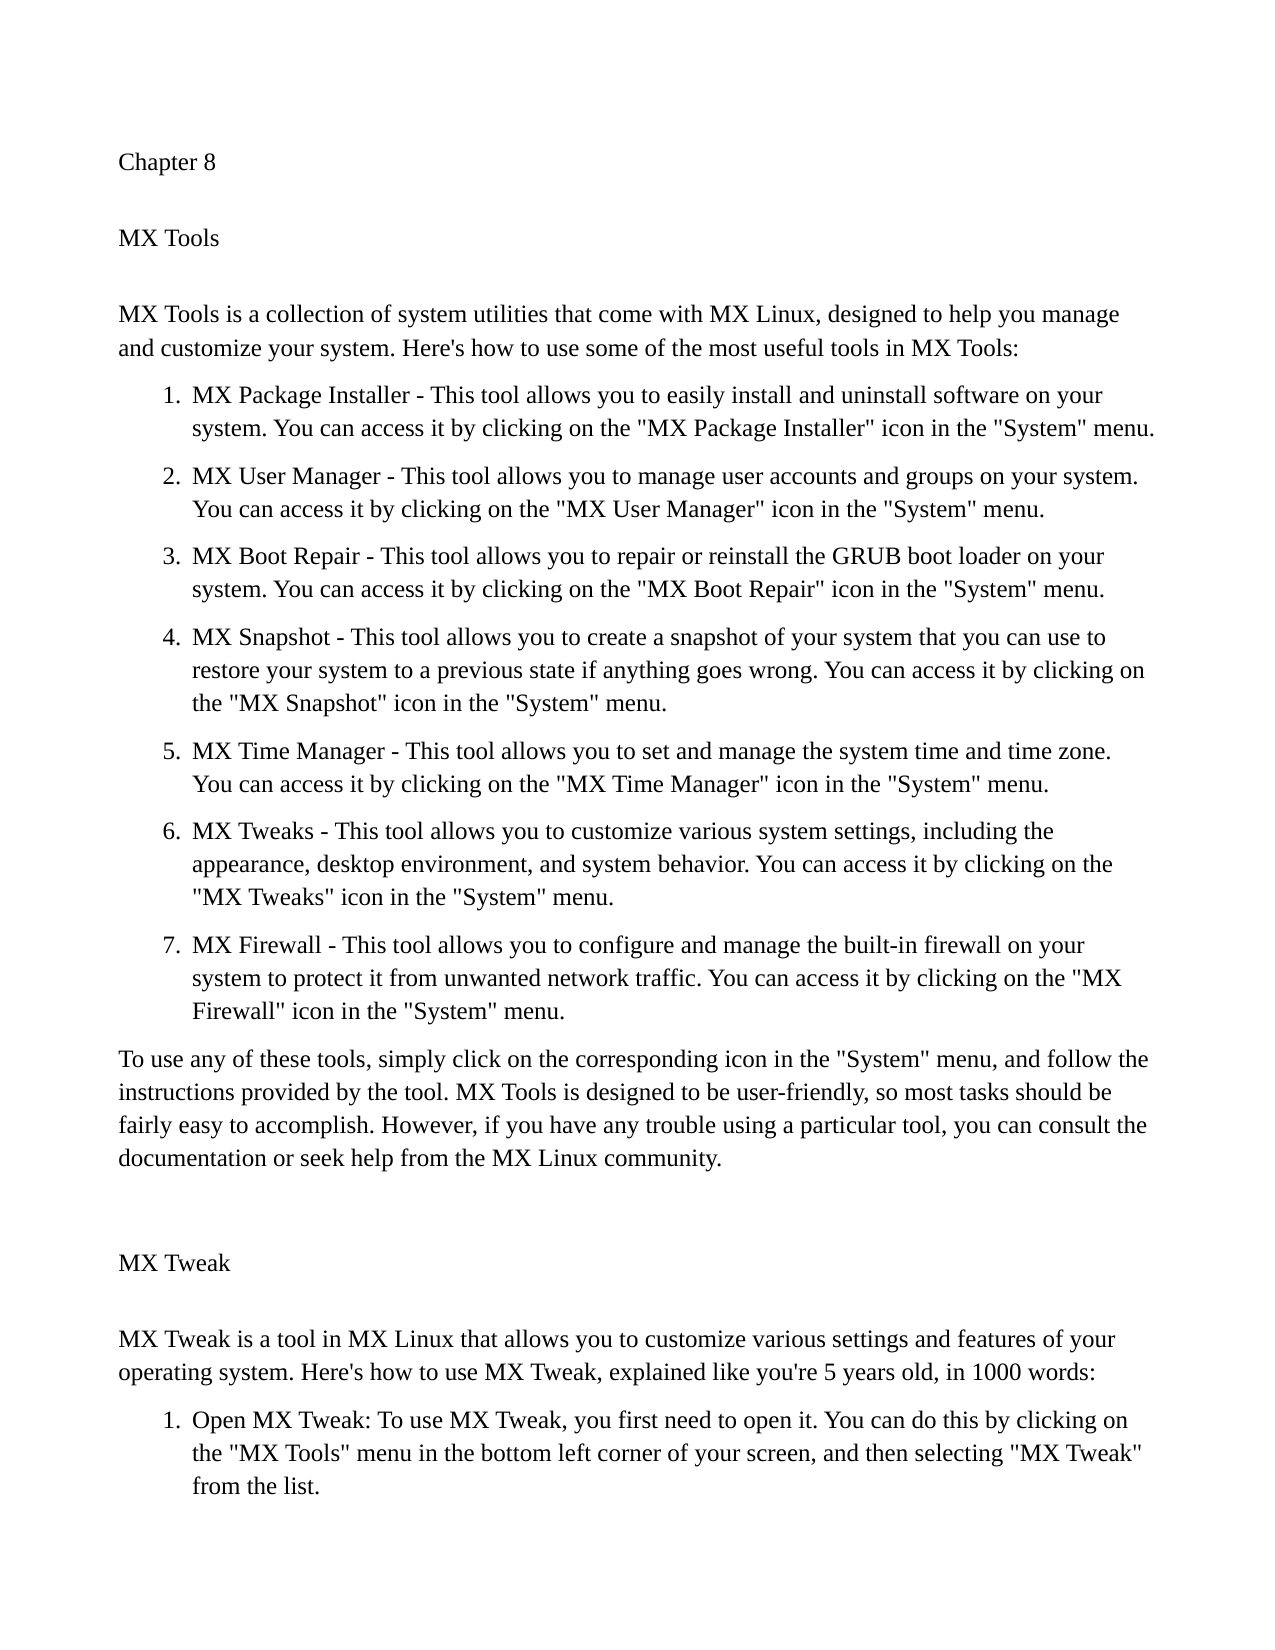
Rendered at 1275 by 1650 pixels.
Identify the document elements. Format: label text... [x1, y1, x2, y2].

list MX Package Installer - This tool allows you to easily install and uninstall software on your system. You can access it by clicking on the "MX Package Installer" icon in the "System" menu. [162, 380, 1157, 442]
text MX Tools is a collection of system utilities that come with MX Linux, designed to help you manage and customize your system. Here's how to use some of the most useful tools in MX Tools: [118, 299, 1157, 361]
text To use any of these tools, simply click on the corresponding icon in the "System" menu, and follow the instructions provided by the tool. MX Tools is designed to be user-friendly, so most tasks should be fairly easy to accomplish. However, if you have any trouble using a particular tool, you can consult the documentation or seek help from the MX Linux community. [118, 1044, 1157, 1171]
text MX Tools [118, 223, 1157, 252]
list MX Time Manager - This tool allows you to set and manage the system time and time zone. You can access it by clicking on the "MX Time Manager" icon in the "System" menu. [162, 736, 1157, 797]
text MX Tweak [118, 1248, 1157, 1277]
list MX Firewall - This tool allows you to configure and manage the built-in firewall on your system to protect it from unwanted network traffic. You can access it by clicking on the "MX Firewall" icon in the "System" menu. [162, 930, 1157, 1025]
list Open MX Tweak: To use MX Tweak, you first need to open it. You can do this by clicking on the "MX Tools" menu in the bottom left corner of your screen, and then selecting "MX Tweak" from the list. [162, 1405, 1157, 1499]
text Chapter 8 [118, 147, 1157, 176]
list MX User Manager - This tool allows you to manage user accounts and groups on your system. You can access it by clicking on the "MX User Manager" icon in the "System" menu. [162, 461, 1157, 523]
list MX Snapshot - This tool allows you to create a snapshot of your system that you can use to restore your system to a previous state if anything goes wrong. You can access it by clicking on the "MX Snapshot" icon in the "System" menu. [162, 622, 1157, 717]
list MX Boot Repair - This tool allows you to repair or reinstall the GRUB boot loader on your system. You can access it by clicking on the "MX Boot Repair" icon in the "System" menu. [162, 541, 1157, 603]
text MX Tweak is a tool in MX Linux that allows you to customize various settings and features of your operating system. Here's how to use MX Tweak, explained like you're 5 years old, in 1000 words: [118, 1324, 1157, 1386]
list MX Tweaks - This tool allows you to customize various system settings, including the appearance, desktop environment, and system behavior. You can access it by clicking on the "MX Tweaks" icon in the "System" menu. [162, 816, 1157, 911]
